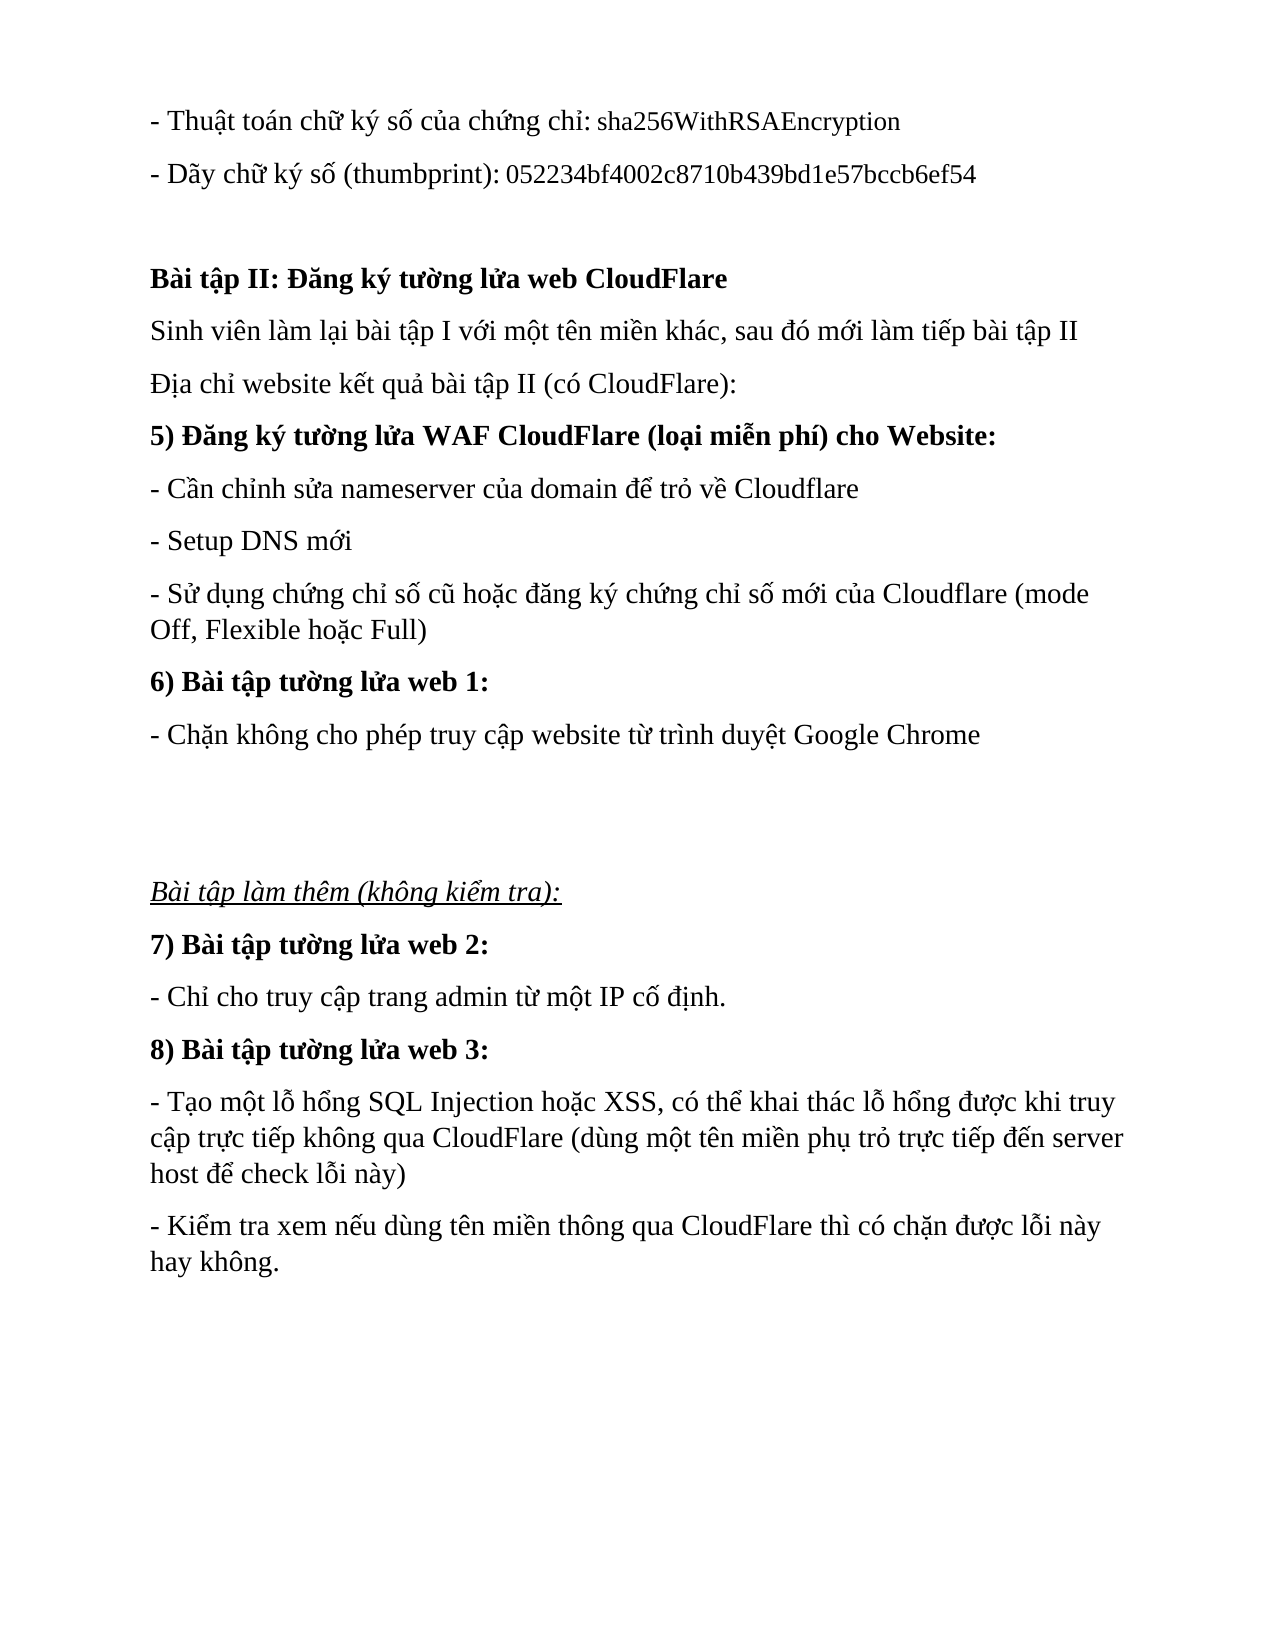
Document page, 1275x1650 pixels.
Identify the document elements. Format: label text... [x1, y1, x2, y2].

text Bài tập II: Đăng ký tường lửa web CloudFlare [150, 261, 1125, 294]
text - Chỉ cho truy cập trang admin từ một IP cố định. [150, 979, 1125, 1013]
text - Tạo một lỗ hổng SQL Injection hoặc XSS, có thể khai thác lỗ hổng được khi truy cập trực tiếp không qua CloudFlare (dùng một tên miền phụ trỏ trực tiếp đến server host để check lỗi này) [150, 1084, 1125, 1189]
text 8) Bài tập tường lửa web 3: [150, 1032, 1125, 1065]
text Địa chỉ website kết quả bài tập II (có CloudFlare): [150, 366, 1125, 399]
text - Dãy chữ ký số (thumbprint): 052234bf4002c8710b439bd1e57bccb6ef54 [150, 156, 1125, 189]
text - Kiểm tra xem nếu dùng tên miền thông qua CloudFlare thì có chặn được lỗi này hay không. [150, 1208, 1125, 1278]
text 6) Bài tập tường lửa web 1: [150, 664, 1125, 698]
text Bài tập làm thêm (không kiểm tra): [150, 874, 1125, 908]
text 7) Bài tập tường lửa web 2: [150, 927, 1125, 960]
text - Chặn không cho phép truy cập website từ trình duyệt Google Chrome [150, 717, 1125, 750]
text - Setup DNS mới [150, 523, 1125, 557]
text - Thuật toán chữ ký số của chứng chỉ: sha256WithRSAEncryption [150, 103, 1125, 137]
text 5) Đăng ký tường lửa WAF CloudFlare (loại miễn phí) cho Website: [150, 418, 1125, 452]
text Sinh viên làm lại bài tập I với một tên miền khác, sau đó mới làm tiếp bài tập II [150, 313, 1125, 347]
text - Sử dụng chứng chỉ số cũ hoặc đăng ký chứng chỉ số mới của Cloudflare (mode Off, Flexible hoặc Full) [150, 576, 1125, 645]
text - Cần chỉnh sửa nameserver của domain để trỏ về Cloudflare [150, 471, 1125, 504]
